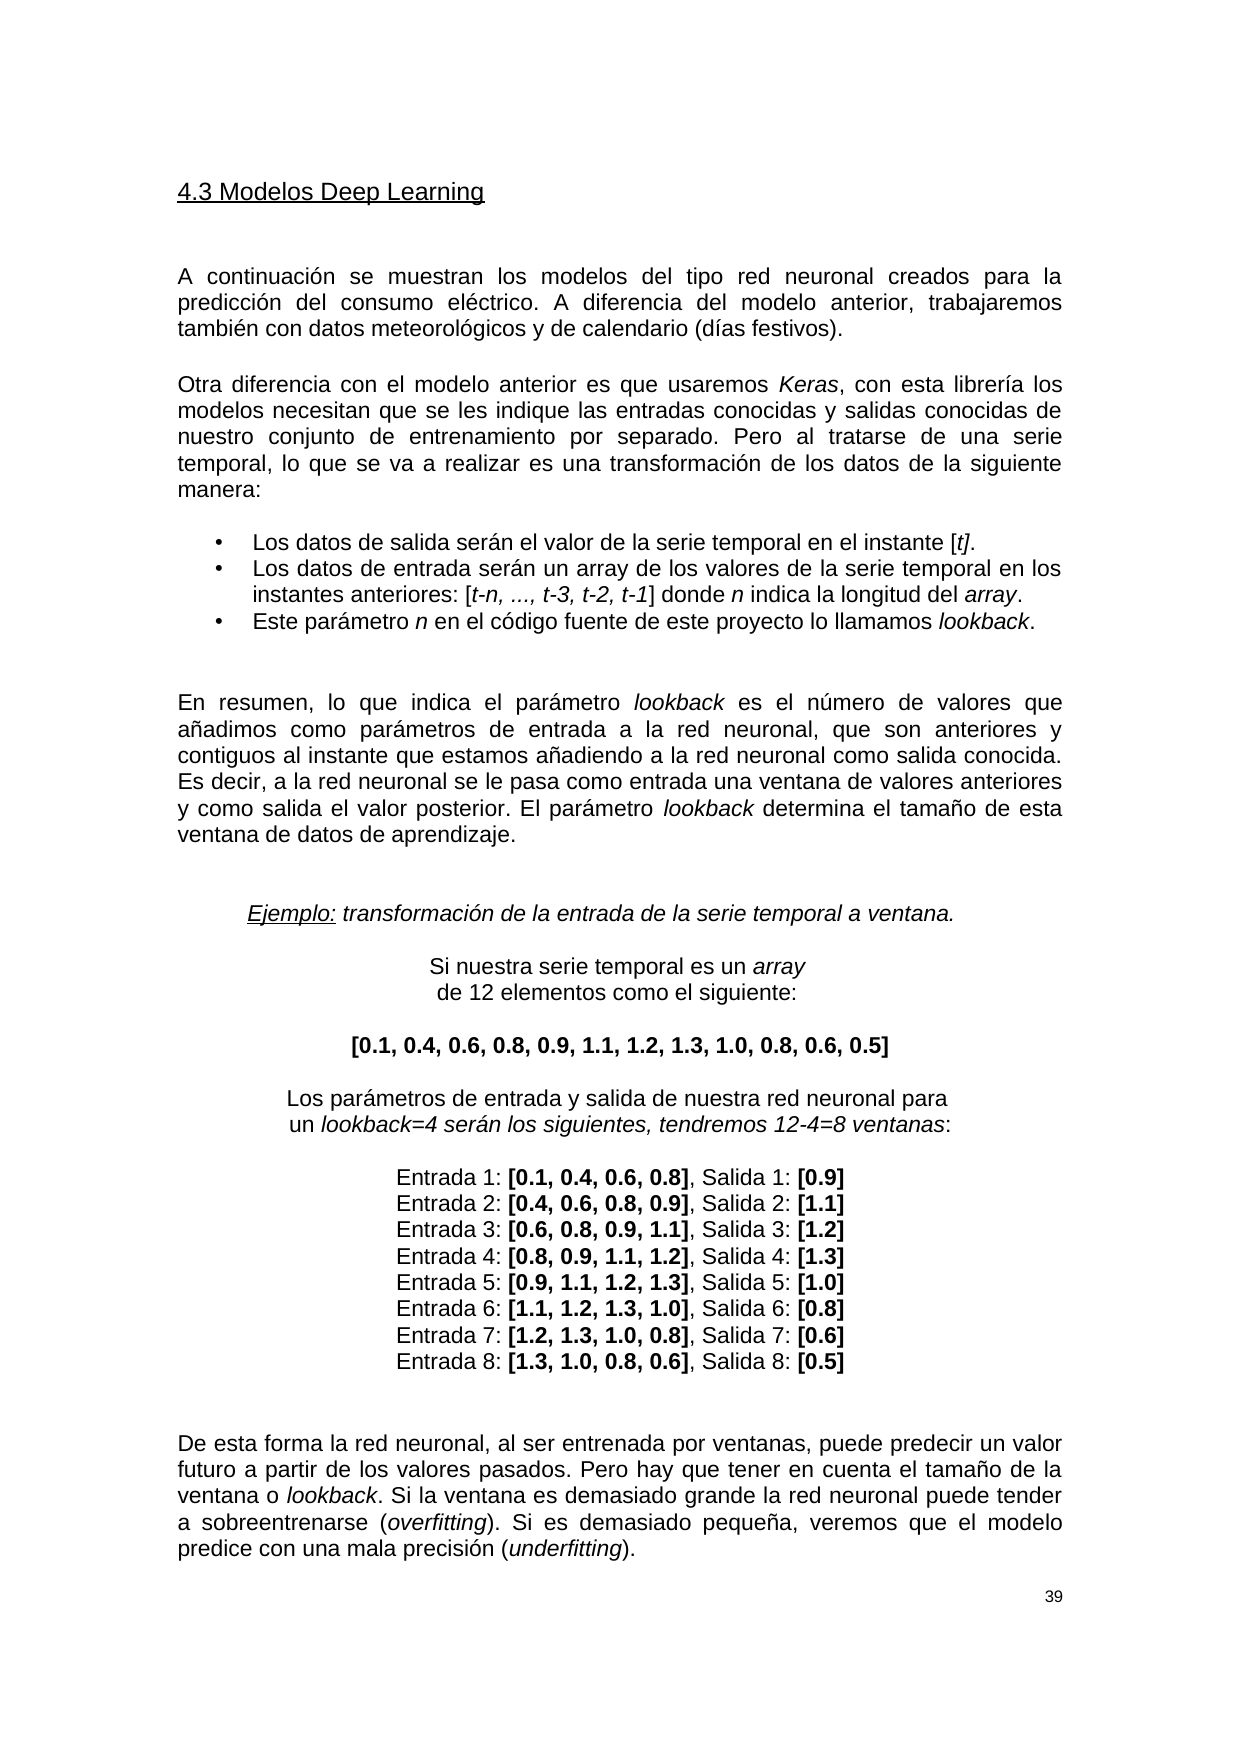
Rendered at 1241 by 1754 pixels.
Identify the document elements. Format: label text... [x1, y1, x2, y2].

text Entrada 4: [0.8, 0.9, 1.1, 1.2], Salida 4: [1.3] [177, 1243, 1063, 1269]
text De esta forma la red neuronal, al ser entrenada por ventanas, puede predecir un valor futuro a partir de los valores pasados. Pero hay que tener en cuenta el tamaño de la ventana o lookback. Si la ventana es demasiado grande la red neuronal puede tender a sobreentrenarse (overfitting). Si es demasiado pequeña, veremos que el modelo predice con una mala precisión (underfitting). [177, 1429, 1063, 1561]
list Los datos de entrada serán un array de los valores de la serie temporal en los instantes anteriores: [t-n, ..., t-3, t-2, t-1] donde n indica la longitud del array. [215, 555, 1063, 608]
text Otra diferencia con el modelo anterior es que usaremos Keras, con esta librería los modelos necesitan que se les indique las entradas conocidas y salidas conocidas de nuestro conjunto de entrenamiento por separado. Pero al tratarse de una serie temporal, lo que se va a realizar es una transformación de los datos de la siguiente manera: [177, 371, 1063, 502]
text Entrada 5: [0.9, 1.1, 1.2, 1.3], Salida 5: [1.0] [177, 1269, 1063, 1295]
list Los datos de salida serán el valor de la serie temporal en el instante [t]. [215, 529, 1063, 555]
subtitle 4.3 Modelos Deep Learning [177, 176, 1063, 205]
text En resumen, lo que indica el parámetro lookback es el número de valores que añadimos como parámetros de entrada a la red neuronal, que son anteriores y contiguos al instante que estamos añadiendo a la red neuronal como salida conocida. Es decir, a la red neuronal se le pasa como entrada una ventana de valores anteriores y como salida el valor posterior. El parámetro lookback determina el tamaño de esta ventana de datos de aprendizaje. [177, 689, 1063, 847]
text Entrada 3: [0.6, 0.8, 0.9, 1.1], Salida 3: [1.2] [177, 1216, 1063, 1243]
text Si nuestra serie temporal es un array [177, 953, 1063, 979]
text Entrada 6: [1.1, 1.2, 1.3, 1.0], Salida 6: [0.8] [177, 1295, 1063, 1322]
text Entrada 1: [0.1, 0.4, 0.6, 0.8], Salida 1: [0.9] [177, 1163, 1063, 1190]
text Entrada 7: [1.2, 1.3, 1.0, 0.8], Salida 7: [0.6] [177, 1322, 1063, 1348]
list Este parámetro n en el código fuente de este proyecto lo llamamos lookback. [215, 608, 1063, 634]
text Entrada 2: [0.4, 0.6, 0.8, 0.9], Salida 2: [1.1] [177, 1190, 1063, 1216]
text Ejemplo: transformación de la entrada de la serie temporal a ventana. [247, 900, 1063, 926]
text Entrada 8: [1.3, 1.0, 0.8, 0.6], Salida 8: [0.5] [177, 1348, 1063, 1374]
text Los parámetros de entrada y salida de nuestra red neuronal para [177, 1084, 1063, 1111]
text un lookback=4 serán los siguientes, tendremos 12-4=8 ventanas: [177, 1111, 1063, 1137]
text de 12 elementos como el siguiente: [0.1, 0.4, 0.6, 0.8, 0.9, 1.1, 1.2, 1.3, 1.0, 0.8, 0.6, 0.5] [177, 979, 1063, 1058]
text A continuación se muestran los modelos del tipo red neuronal creados para la predicción del consumo eléctrico. A diferencia del modelo anterior, trabajaremos también con datos meteorológicos y de calendario (días festivos). [177, 263, 1063, 342]
